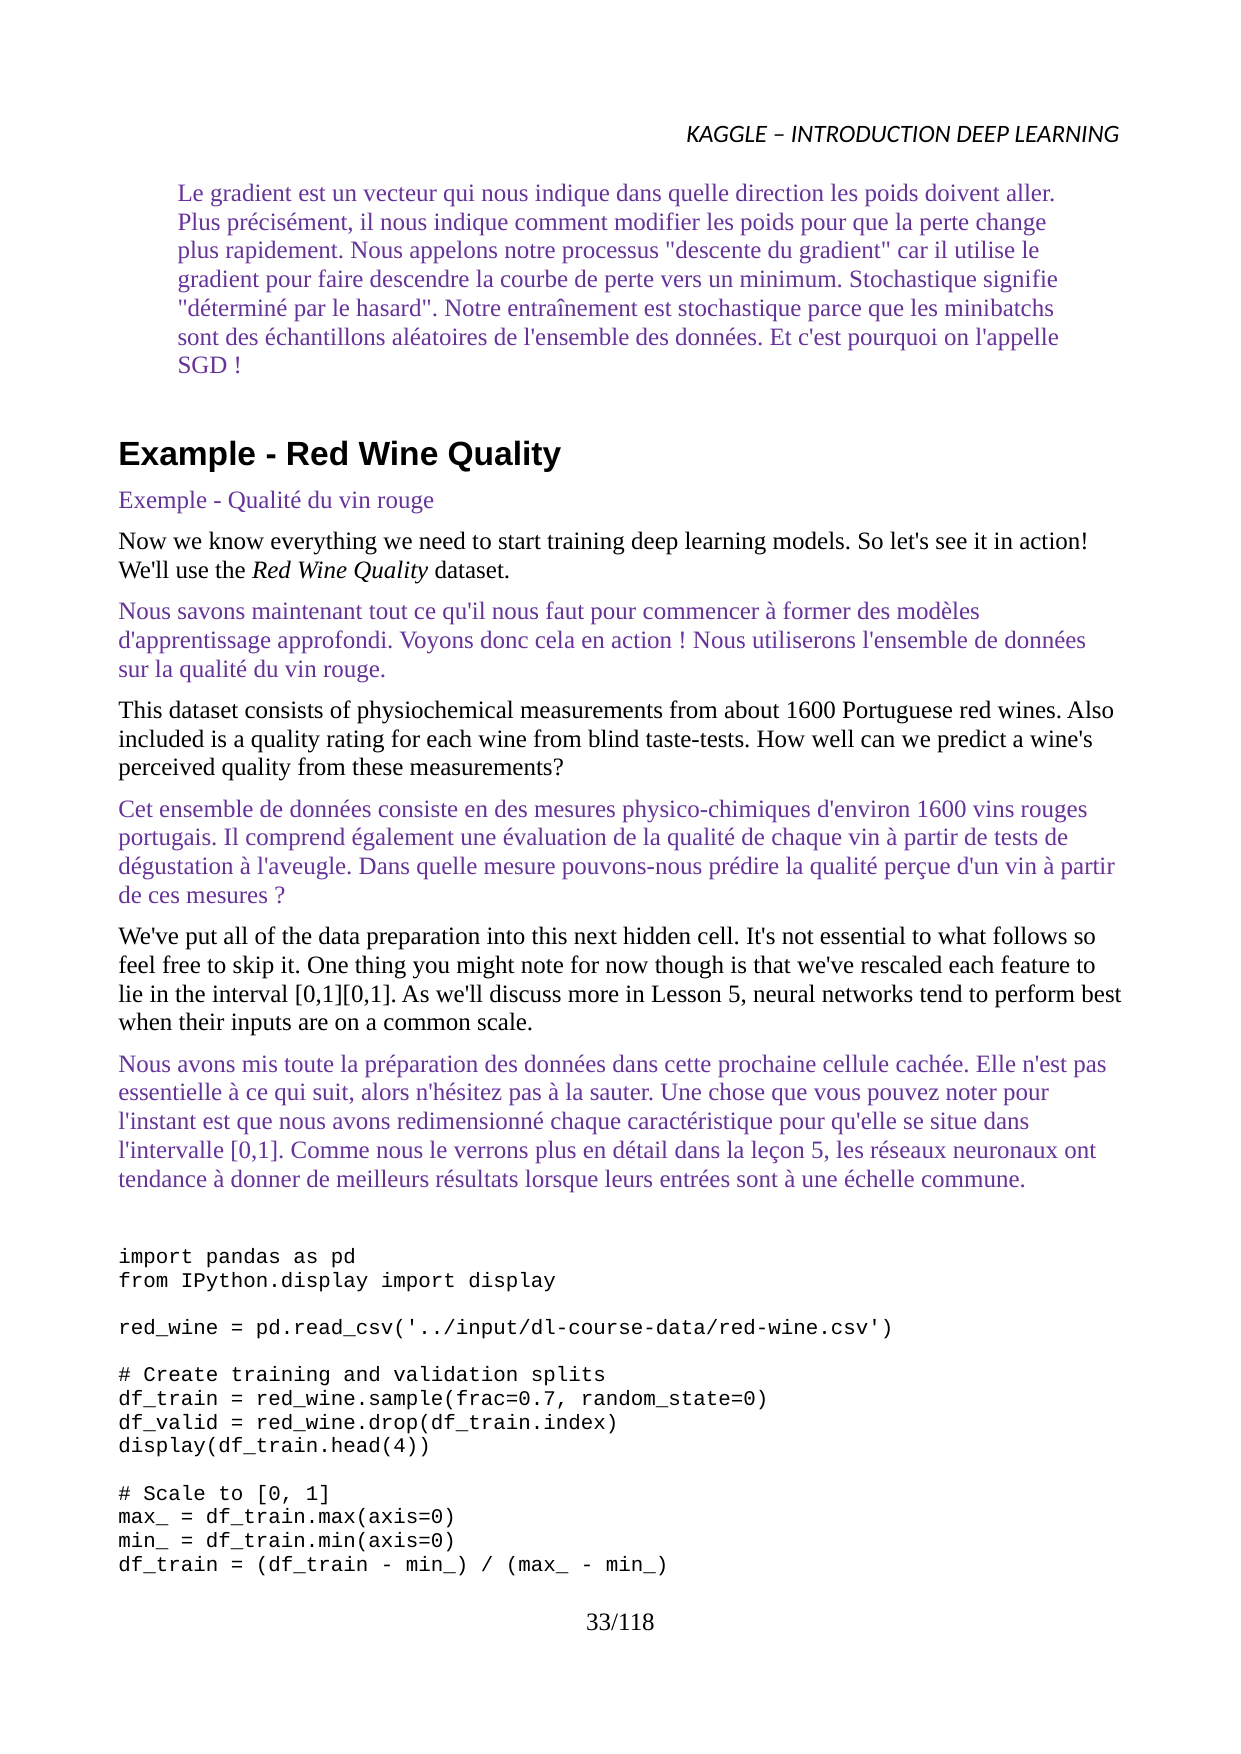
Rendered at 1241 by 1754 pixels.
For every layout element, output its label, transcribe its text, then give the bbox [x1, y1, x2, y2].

subtitle Example - Red Wine Quality [118, 434, 1122, 472]
text Nous savons maintenant tout ce qu'il nous faut pour commencer à former des modèles d'apprentissage approfondi. Voyons donc cela en action ! Nous utiliserons l'ensemble de données sur la qualité du vin rouge. [118, 596, 1122, 682]
text Exemple - Qualité du vin rouge [118, 485, 1122, 514]
text import pandas as pd [118, 1246, 1122, 1270]
text Nous avons mis toute la préparation des données dans cette prochaine cellule cachée. Elle n'est pas essentielle à ce qui suit, alors n'hésitez pas à la sauter. Une chose que vous pouvez noter pour l'instant est que nous avons redimensionné chaque caractéristique pour qu'elle se situe dans l'intervalle [0,1]. Comme nous le verrons plus en détail dans la leçon 5, les réseaux neuronaux ont tendance à donner de meilleurs résultats lorsque leurs entrées sont à une échelle commune. [118, 1049, 1122, 1192]
text df_valid = red_wine.drop(df_train.index) [118, 1412, 1122, 1435]
text # Create training and validation splits [118, 1364, 1122, 1388]
text This dataset consists of physiochemical measurements from about 1600 Portuguese red wines. Also included is a quality rating for each wine from blind taste-tests. How well can we predict a wine's perceived quality from these measurements? [118, 695, 1122, 781]
text max_ = df_train.max(axis=0) [118, 1506, 1122, 1530]
text Cet ensemble de données consiste en des mesures physico-chimiques d'environ 1600 vins rouges portugais. Il comprend également une évaluation de la qualité de chaque vin à partir de tests de dégustation à l'aveugle. Dans quelle mesure pouvons-nous prédire la qualité perçue d'un vin à partir de ces mesures ? [118, 794, 1122, 909]
text Now we know everything we need to start training deep learning models. So let's see it in action! We'll use the Red Wine Quality dataset. [118, 526, 1122, 584]
text df_train = red_wine.sample(frac=0.7, random_state=0) [118, 1388, 1122, 1412]
text Le gradient est un vecteur qui nous indique dans quelle direction les poids doivent aller. Plus précisément, il nous indique comment modifier les poids pour que la perte change plus rapidement. Nous appelons notre processus "descente du gradient" car il utilise le gradient pour faire descendre la courbe de perte vers un minimum. Stochastique signifie "déterminé par le hasard". Notre entraînement est stochastique parce que les minibatchs sont des échantillons aléatoires de l'ensemble des données. Et c'est pourquoi on l'appelle SGD ! [177, 178, 1063, 379]
text min_ = df_train.min(axis=0) [118, 1530, 1122, 1554]
text red_wine = pd.read_csv('../input/dl-course-data/red-wine.csv') [118, 1317, 1122, 1341]
text # Scale to [0, 1] [118, 1483, 1122, 1506]
text df_train = (df_train - min_) / (max_ - min_) [118, 1554, 1122, 1577]
text from IPython.display import display [118, 1270, 1122, 1293]
text We've put all of the data preparation into this next hidden cell. It's not essential to what follows so feel free to skip it. One thing you might note for now though is that we've rescaled each feature to lie in the interval [0,1][0,1]. As we'll discuss more in Lesson 5, neural networks tend to perform best when their inputs are on a common scale. [118, 921, 1122, 1036]
text display(df_train.head(4)) [118, 1435, 1122, 1459]
